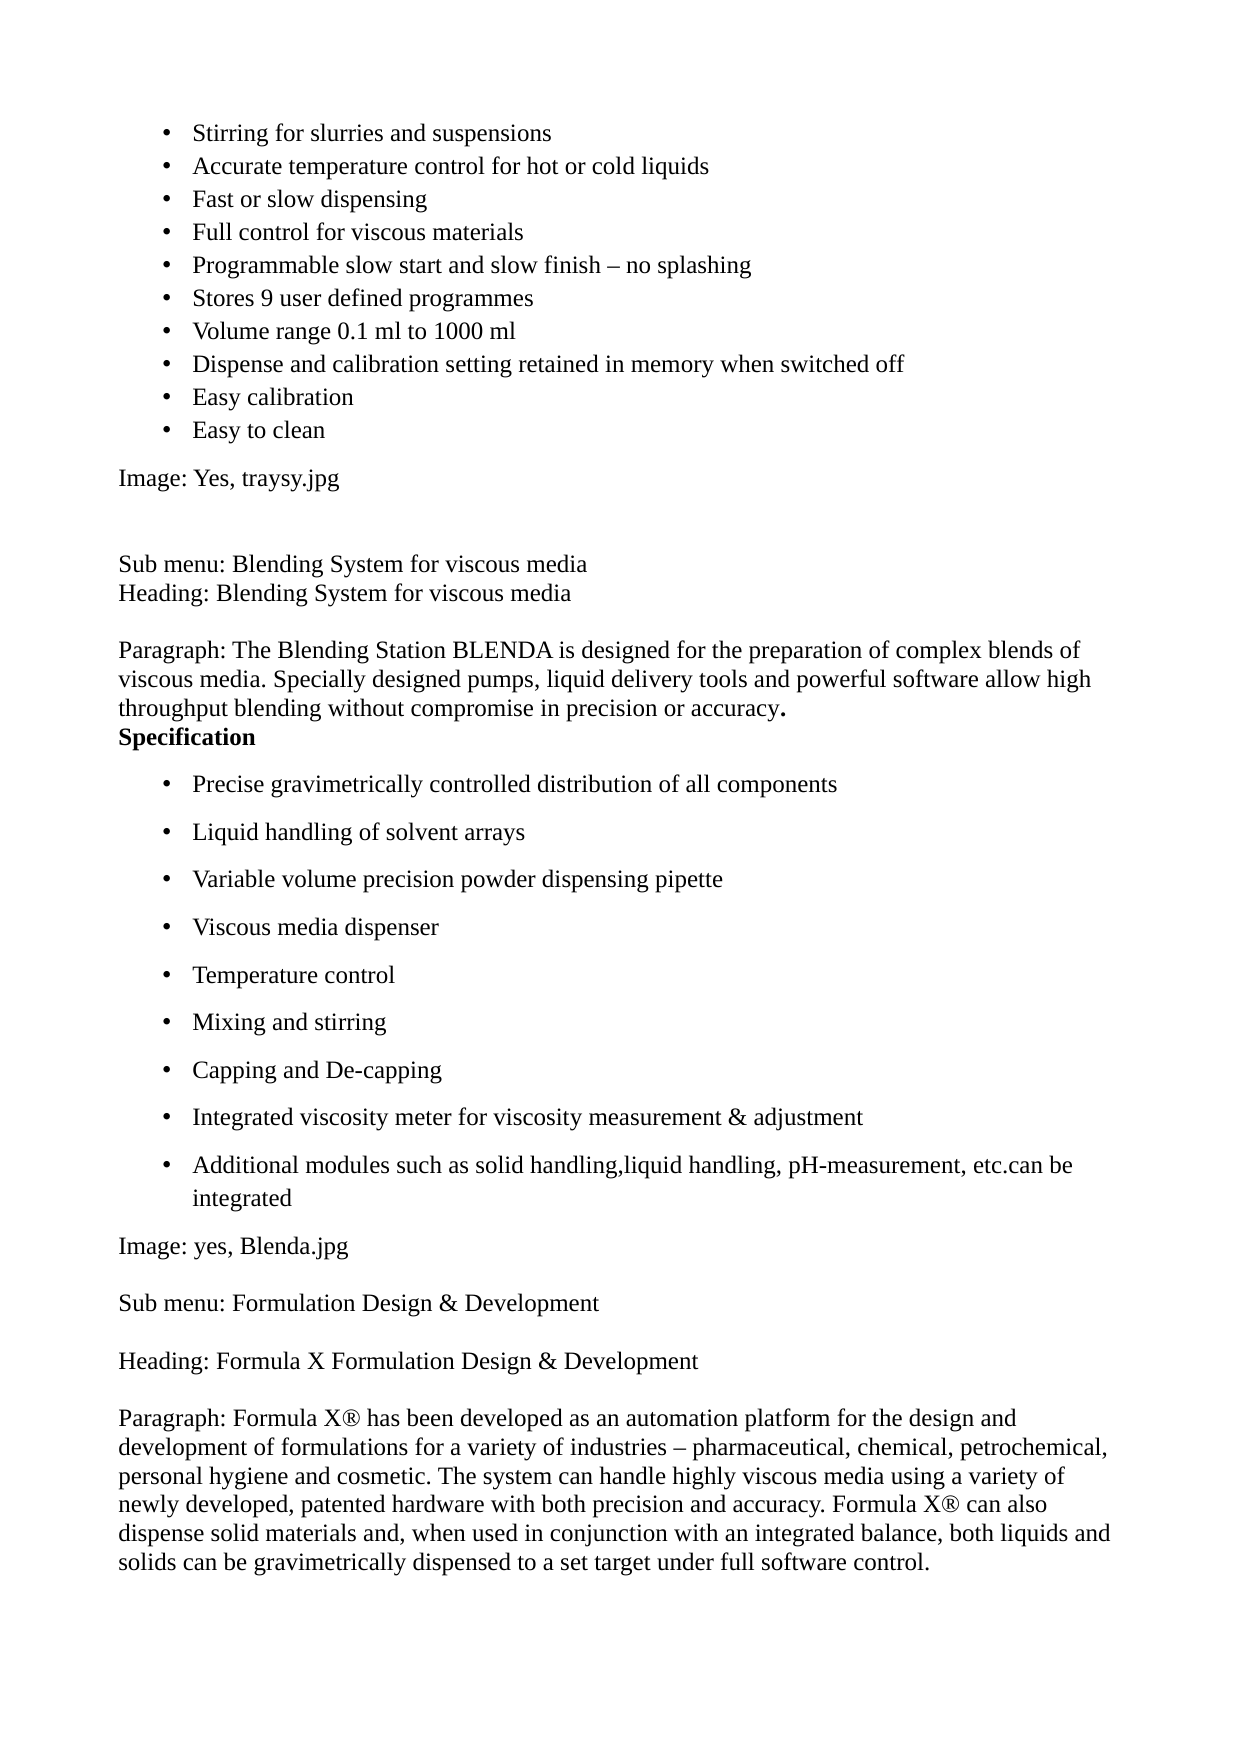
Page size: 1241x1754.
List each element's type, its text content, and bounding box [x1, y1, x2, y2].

list Stirring for slurries and suspensions [162, 118, 1122, 147]
list Programmable slow start and slow finish – no splashing [162, 250, 1122, 279]
list Easy to clean [162, 415, 1122, 444]
list Accurate temperature control for hot or cold liquids [162, 151, 1122, 180]
list Precise gravimetrically controlled distribution of all components [162, 769, 1122, 798]
list Additional modules such as solid handling,liquid handling, pH-measurement, etc.can be integrated [162, 1150, 1122, 1212]
list Liquid handling of solvent arrays [162, 817, 1122, 846]
list Easy calibration [162, 382, 1122, 411]
list Variable volume precision powder dispensing pipette [162, 864, 1122, 893]
text Sub menu: Blending System for viscous media​ [118, 520, 1122, 578]
list Volume range 0.1 ml to 1000 ml [162, 316, 1122, 345]
list Capping and De-capping [162, 1055, 1122, 1084]
list Integrated viscosity meter for viscosity measurement & adjustment [162, 1102, 1122, 1131]
list Viscous media dispenser [162, 912, 1122, 941]
list Temperature control [162, 960, 1122, 988]
list Stores 9 user defined programmes [162, 283, 1122, 312]
list Fast or slow dispensing [162, 184, 1122, 213]
list Mixing and stirring [162, 1007, 1122, 1036]
text Paragraph: The Blending Station BLENDA is designed for the preparation of complex blends of viscous media. Specially designed pumps, liquid delivery tools and powerful software allow high throughput blending without compromise in precision or accuracy. [118, 607, 1122, 722]
text Image: yes, Blenda.jpg Sub menu: Formulation Design & Development [118, 1231, 1122, 1317]
text Paragraph: Formula X® has been developed as an automation platform for the design and development of formulations for a variety of industries – pharmaceutical, chemical, petrochemical, personal hygiene and cosmetic. The system can handle highly viscous media using a variety of newly developed, patented hardware with both precision and accuracy. Formula X® can also dispense solid materials and, when used in conjunction with an integrated balance, both liquids and solids can be gravimetrically dispensed to a set target under full software control. [118, 1374, 1122, 1576]
text Specification [118, 722, 1122, 750]
list Full control for viscous materials [162, 217, 1122, 246]
text Image: Yes, traysy.jpg [118, 463, 1122, 520]
list Dispense and calibration setting retained in memory when switched off [162, 349, 1122, 378]
text Heading: Blending System for viscous media​ [118, 578, 1122, 607]
text Heading: Formula X Formulation Design & Development [118, 1346, 1122, 1374]
